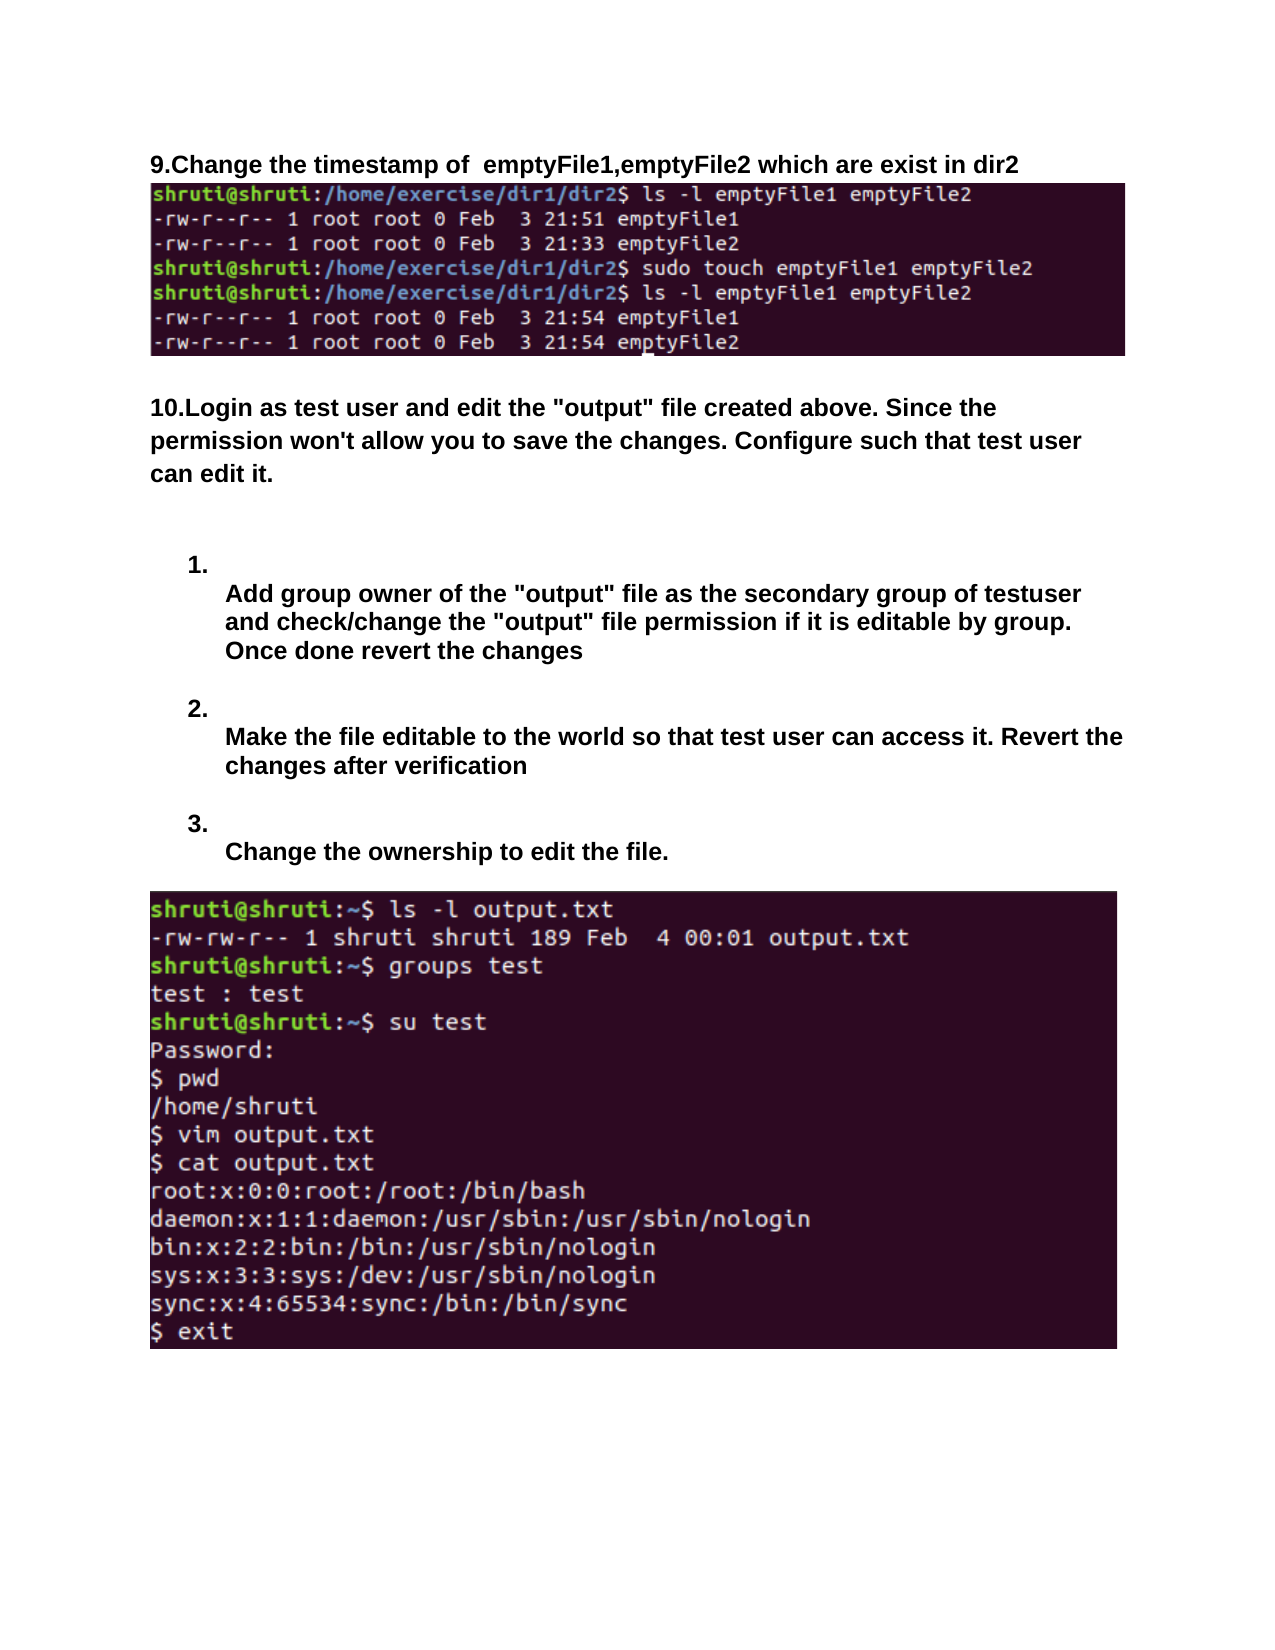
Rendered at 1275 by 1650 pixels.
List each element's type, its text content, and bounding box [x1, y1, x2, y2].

list Change the ownership to edit the file. [187, 809, 1125, 866]
text 10.Login as test user and edit the "output" file created above. Since the permission won't allow you to save the changes. Configure such that test user can edit it. [150, 393, 1125, 521]
list Add group owner of the "output" file as the secondary group of testuser and check/change the "output" file permission if it is editable by group. Once done revert the changes [187, 550, 1125, 694]
list Make the file editable to the world so that test user can access it. Revert the changes after verification [187, 694, 1125, 809]
text 9.Change the timestamp of emptyFile1,emptyFile2 which are exist in dir2 [150, 150, 1125, 179]
picture [150, 891, 1118, 1349]
picture [150, 183, 1125, 356]
